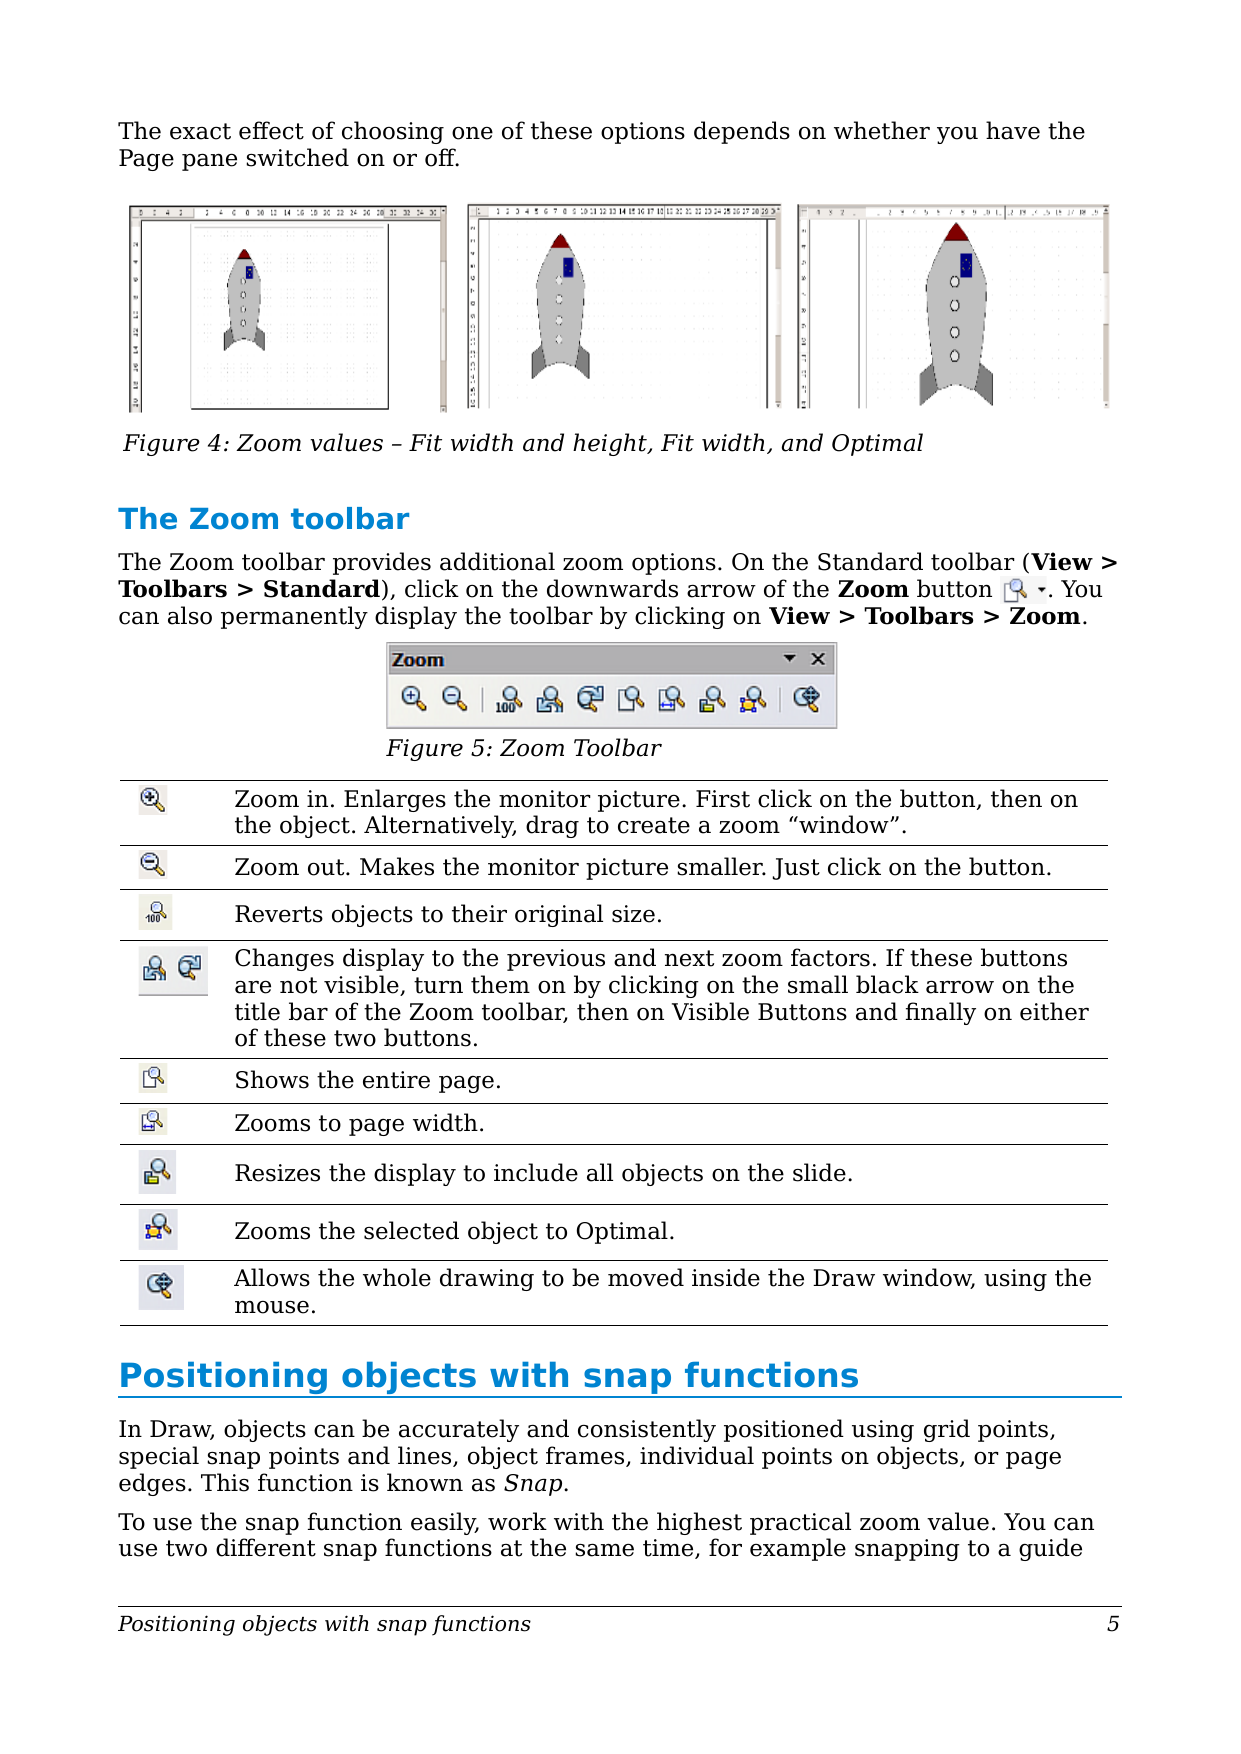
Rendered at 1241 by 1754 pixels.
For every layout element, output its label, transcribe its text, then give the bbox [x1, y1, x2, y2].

table_cell Changes display to the previous and next zoom factors. If these buttons are not visible, turn them on by clicking on the small black arrow on the title bar of the Zoom toolbar, then on Visible Buttons and finally on either of these two buttons. [228, 941, 1108, 1058]
table_cell Zooms to page width. [228, 1104, 1108, 1144]
text The Zoom toolbar provides additional zoom options. On the Standard toolbar (View > Toolbars > Standard), click on the downwards arrow of the Zoom button . You can also permanently display the toolbar by clicking on View > Toolbars > Zoom. [118, 549, 1122, 630]
table_cell [120, 1145, 228, 1203]
text Figure 5: Zoom Toolbar [386, 735, 854, 762]
subtitle The Zoom toolbar [118, 503, 1122, 537]
text To use the snap function easily, work with the highest practical zoom value. You can use two different snap functions at the same time, for example snapping to a guide [118, 1509, 1122, 1562]
table_cell [120, 890, 228, 939]
table_cell Reverts objects to their original size. [228, 890, 1108, 939]
table_cell Allows the whole drawing to be moved inside the Draw window, using the mouse. [228, 1261, 1108, 1325]
table_cell [120, 1059, 228, 1102]
picture [138, 785, 168, 815]
table_cell Shows the entire page. [228, 1059, 1108, 1102]
table_header Zoom in. Enlarges the monitor picture. First click on the button, then on the object. Alternatively, drag to create a zoom “window”. [228, 781, 1108, 845]
picture [123, 196, 1117, 424]
picture [138, 1108, 168, 1135]
table_cell Resizes the display to include all objects on the slide. [228, 1145, 1108, 1203]
list Figure 4: Zoom values – Fit width and height, Fit width, and Optimal [123, 430, 1117, 456]
picture [138, 1063, 168, 1093]
table_cell [120, 1261, 228, 1325]
table_cell [120, 846, 228, 889]
picture [386, 642, 838, 729]
picture [138, 850, 168, 879]
table_header [120, 781, 228, 845]
picture [138, 1265, 184, 1310]
text In Draw, objects can be accurately and consistently positioned using grid points, special snap points and lines, object frames, individual points on objects, or page edges. This function is known as Snap. [118, 1416, 1122, 1496]
picture [138, 894, 173, 930]
table_cell Zoom out. Makes the monitor picture smaller. Just click on the button. [228, 846, 1108, 889]
text The exact effect of choosing one of these options depends on whether you have the Page pane switched on or off. [118, 118, 1122, 171]
table_cell Zooms the selected object to Optimal. [228, 1205, 1108, 1260]
picture [138, 1150, 177, 1194]
table_cell [120, 1205, 228, 1260]
table_cell [120, 1104, 228, 1144]
table_cell [120, 941, 228, 1058]
subtitle Positioning objects with snap functions [118, 1357, 1122, 1396]
picture [138, 1209, 178, 1250]
picture [1000, 576, 1047, 604]
picture [138, 945, 208, 996]
